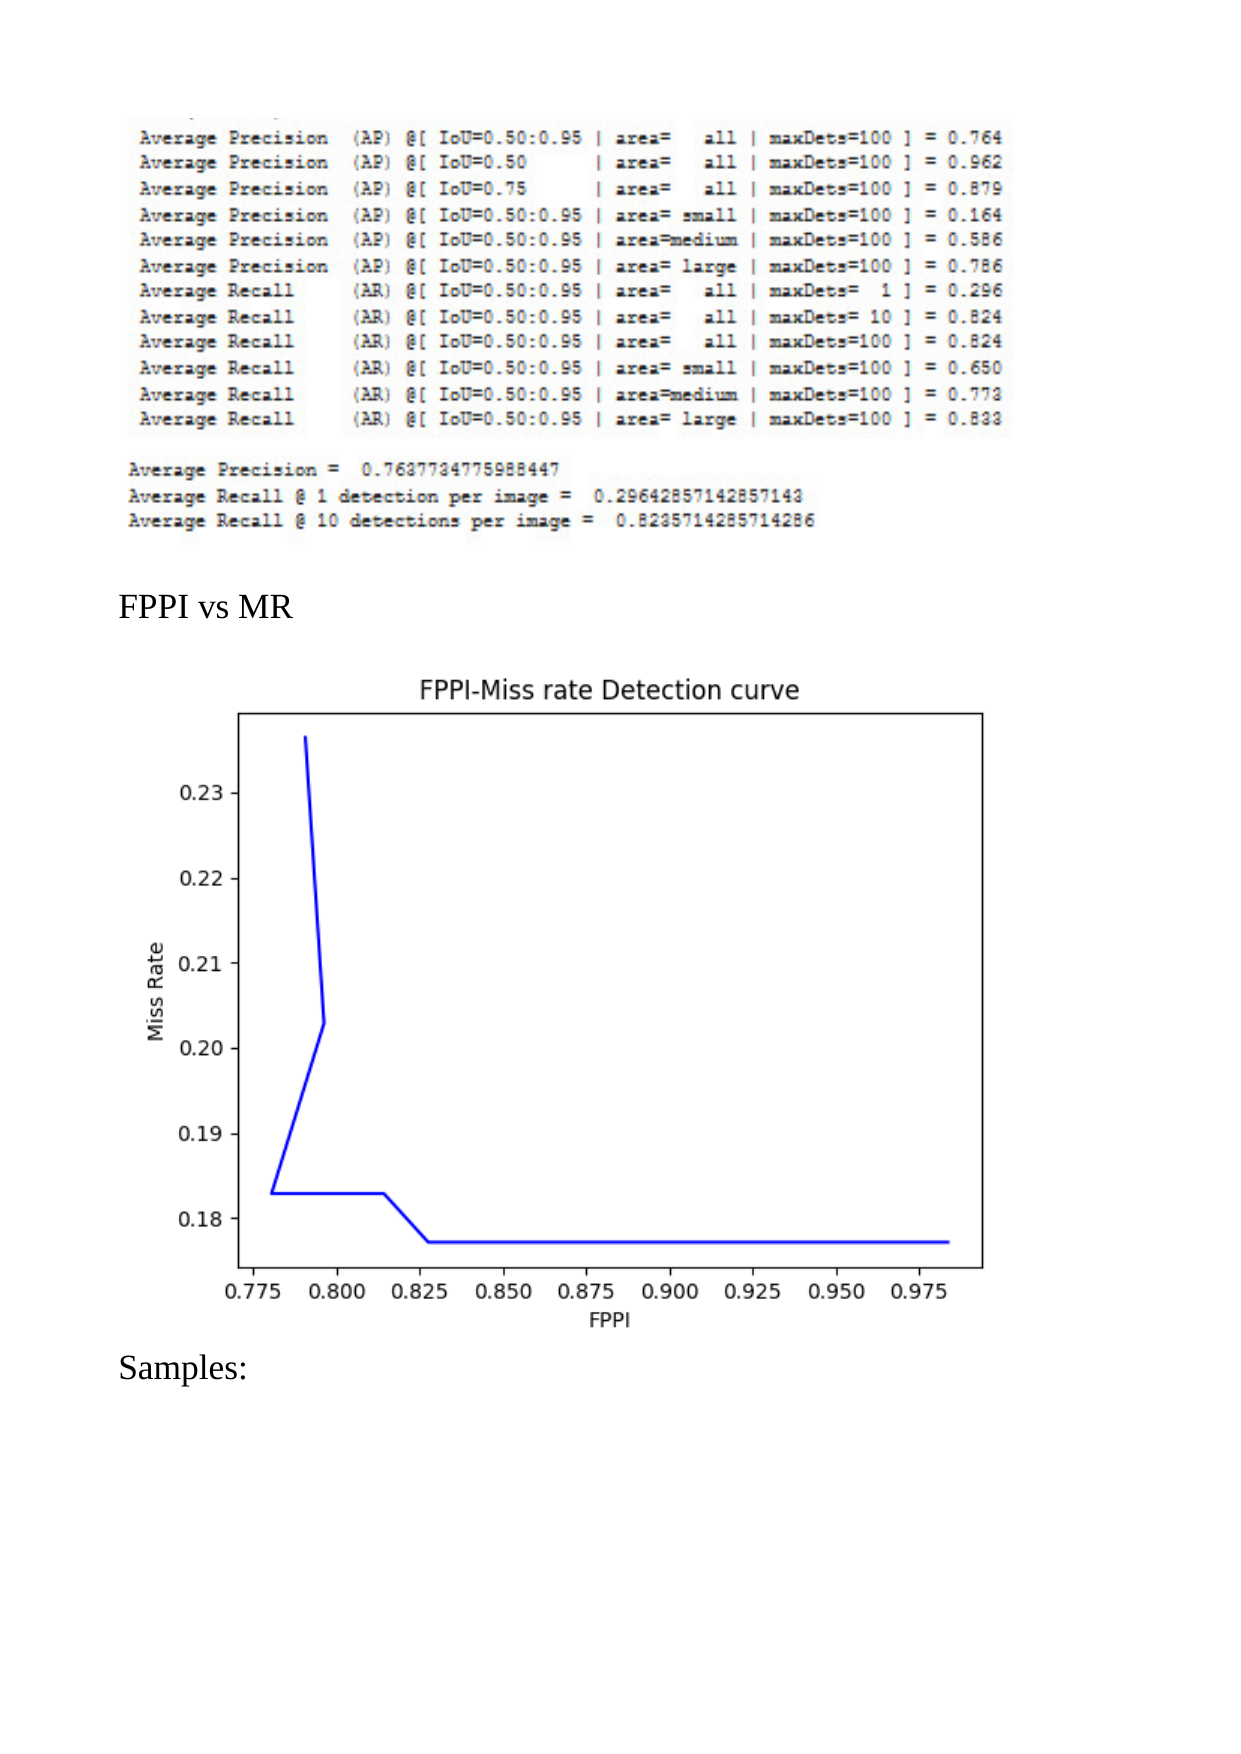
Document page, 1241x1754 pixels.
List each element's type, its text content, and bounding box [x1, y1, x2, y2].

text Samples: [118, 1346, 1122, 1387]
text FPPI vs MR [118, 585, 1122, 1346]
